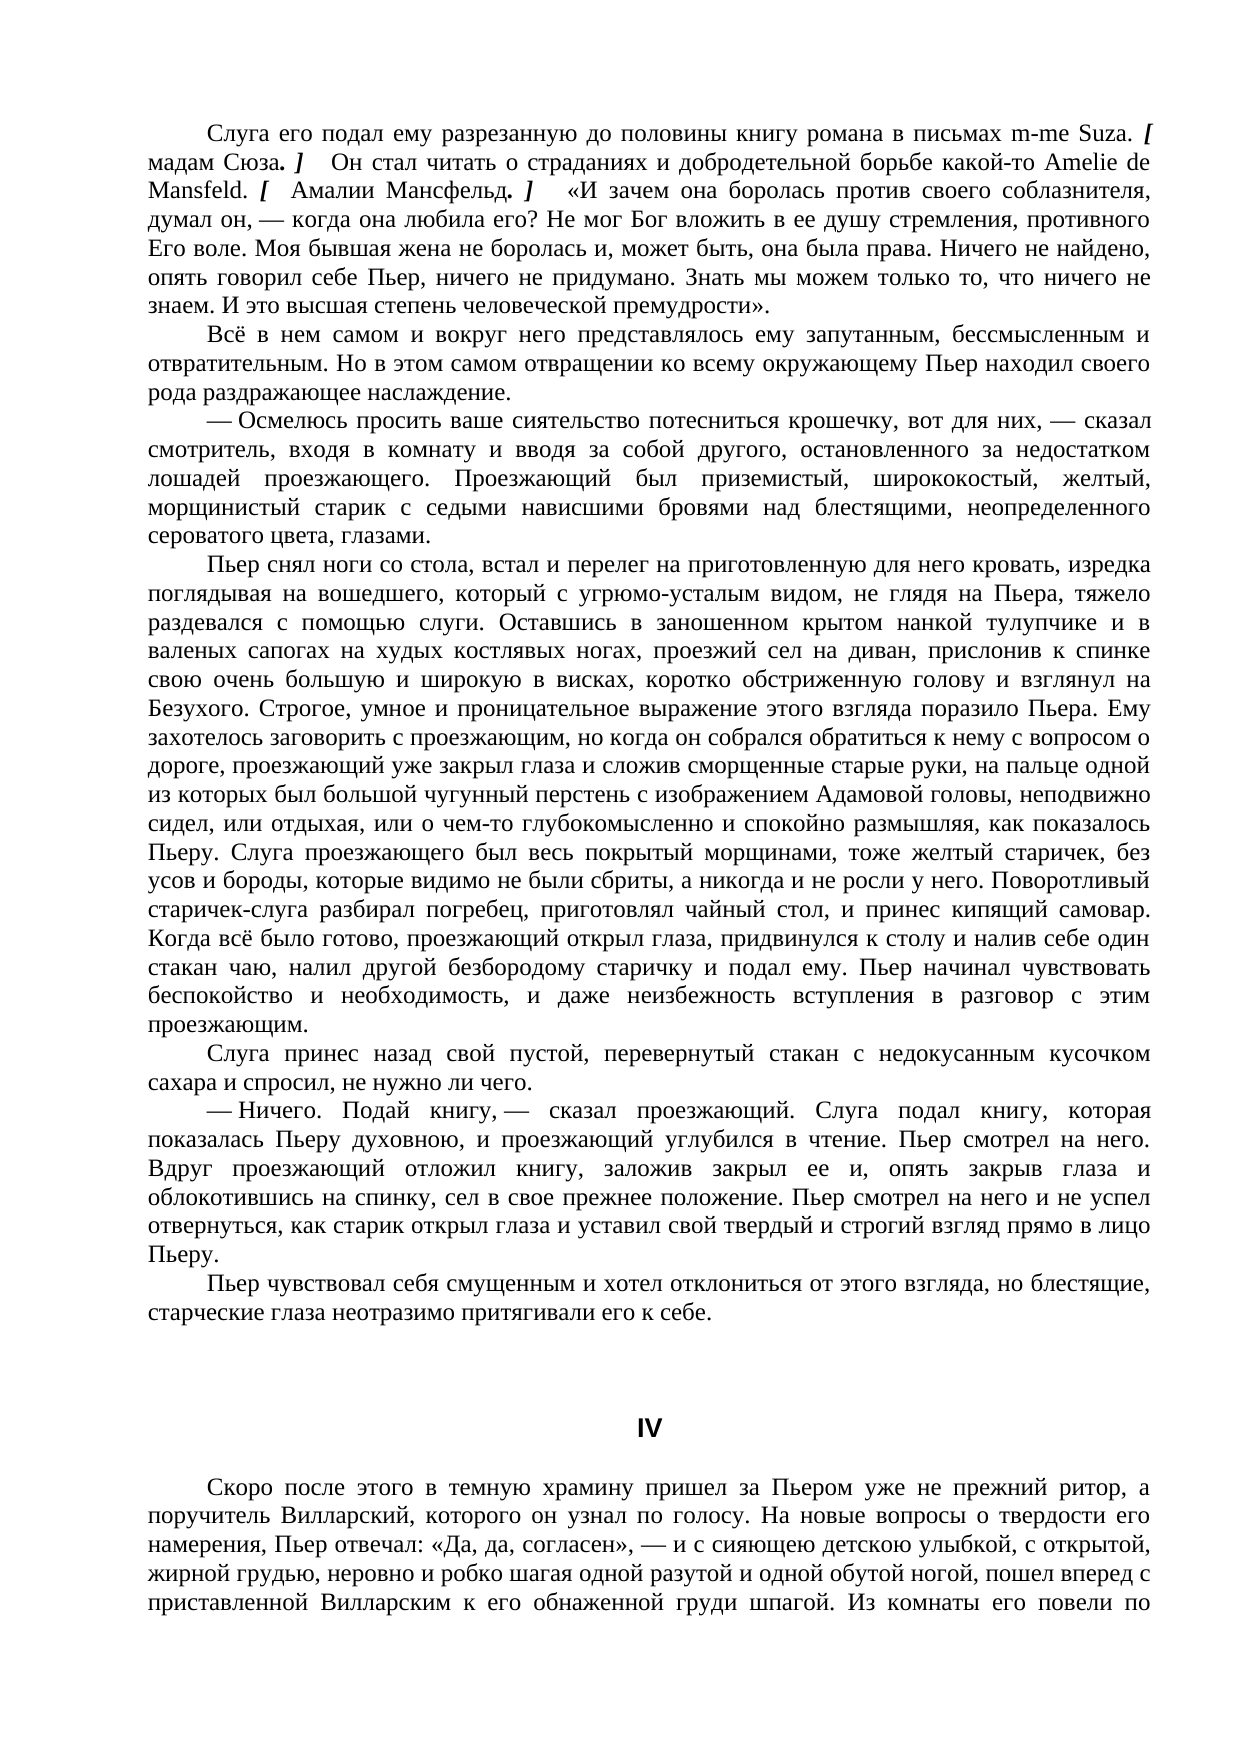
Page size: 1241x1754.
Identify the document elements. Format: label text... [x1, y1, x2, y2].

text — Ничего. Подай книгу, — сказал проезжающий. Слуга подал книгу, которая показалась Пьеру духовною, и проезжающий углубился в чтение. Пьер смотрел на него. Вдруг проезжающий отложил книгу, заложив закрыл ее и, опять закрыв глаза и облокотившись на спинку, сел в свое прежнее положение. Пьер смотрел на него и не успел отвернуться, как старик открыл глаза и уставил свой твердый и строгий взгляд прямо в лицо Пьеру. [148, 1096, 1152, 1268]
text Слуга его подал ему разрезанную до половины книгу романа в письмах m-mе Suza. [ мадам Сюза. ] Он стал читать о страданиях и добродетельной борьбе какой-то Аmelie de Mansfeld. [ Амалии Мансфельд. ] «И зачем она боролась против своего соблазнителя, думал он, — когда она любила его? Не мог Бог вложить в ее душу стремления, противного Его воле. Моя бывшая жена не боролась и, может быть, она была права. Ничего не найдено, опять говорил себе Пьер, ничего не придумано. Знать мы можем только то, что ничего не знаем. И это высшая степень человеческой премудрости». [148, 118, 1152, 319]
text Слуга принес назад свой пустой, перевернутый стакан с недокусанным кусочком сахара и спросил, не нужно ли чего. [148, 1038, 1152, 1096]
text Скоро после этого в темную храмину пришел за Пьером уже не прежний ритор, а поручитель Вилларский, которого он узнал по голосу. На новые вопросы о твердости его намерения, Пьер отвечал: «Да, да, согласен», — и с сияющею детскою улыбкой, с открытой, жирной грудью, неровно и робко шагая одной разутой и одной обутой ногой, пошел вперед с приставленной Вилларским к его обнаженной груди шпагой. Из комнаты его повели по [148, 1472, 1152, 1616]
text Пьер снял ноги со стола, встал и перелег на приготовленную для него кровать, изредка поглядывая на вошедшего, который с угрюмо-усталым видом, не глядя на Пьера, тяжело раздевался с помощью слуги. Оставшись в заношенном крытом нанкой тулупчике и в валеных сапогах на худых костлявых ногах, проезжий сел на диван, прислонив к спинке свою очень большую и широкую в висках, коротко обстриженную голову и взглянул на Безухого. Строгое, умное и проницательное выражение этого взгляда поразило Пьера. Ему захотелось заговорить с проезжающим, но когда он собрался обратиться к нему с вопросом о дороге, проезжающий уже закрыл глаза и сложив сморщенные старые руки, на пальце одной из которых был большой чугунный перстень с изображением Адамовой головы, неподвижно сидел, или отдыхая, или о чем-то глубокомысленно и спокойно размышляя, как показалось Пьеру. Слуга проезжающего был весь покрытый морщинами, тоже желтый старичек, без усов и бороды, которые видимо не были сбриты, а никогда и не росли у него. Поворотливый старичек-слуга разбирал погребец, приготовлял чайный стол, и принес кипящий самовар. Когда всё было готово, проезжающий открыл глаза, придвинулся к столу и налив себе один стакан чаю, налил другой безбородому старичку и подал ему. Пьер начинал чувствовать беспокойство и необходимость, и даже неизбежность вступления в разговор с этим проезжающим. [148, 549, 1152, 1038]
text — Осмелюсь просить ваше сиятельство потесниться крошечку, вот для них, — сказал смотритель, входя в комнату и вводя за собой другого, остановленного за недостатком лошадей проезжающего. Проезжающий был приземистый, ширококостый, желтый, морщинистый старик с седыми нависшими бровями над блестящими, неопределенного сероватого цвета, глазами. [148, 406, 1152, 549]
subtitle IV [148, 1412, 1152, 1443]
text Пьер чувствовал себя смущенным и хотел отклониться от этого взгляда, но блестящие, старческие глаза неотразимо притягивали его к себе. [148, 1268, 1152, 1326]
text Всё в нем самом и вокруг него представлялось ему запутанным, бессмысленным и отвратительным. Но в этом самом отвращении ко всему окружающему Пьер находил своего рода раздражающее наслаждение. [148, 319, 1152, 406]
